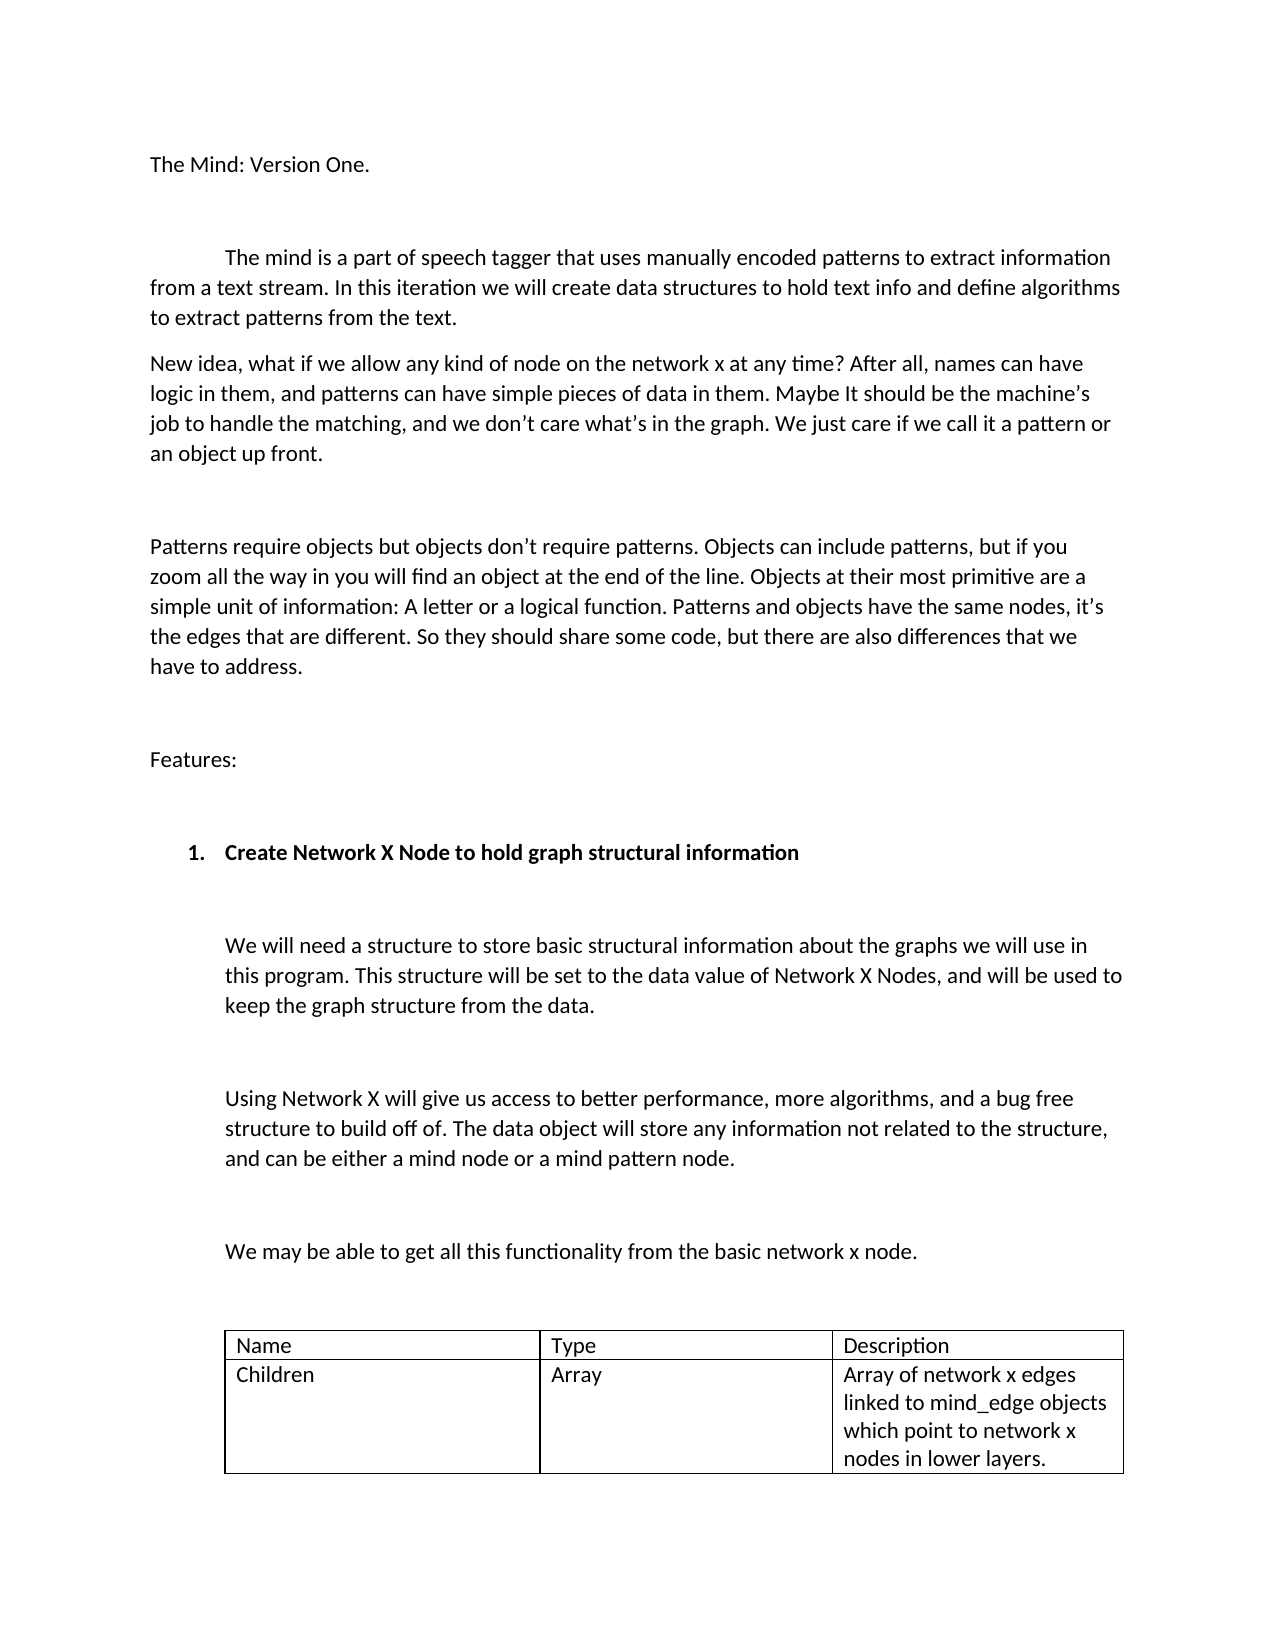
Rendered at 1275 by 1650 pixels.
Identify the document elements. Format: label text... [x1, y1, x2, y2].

table_header Type [541, 1331, 832, 1359]
text The Mind: Version One. [150, 150, 1125, 178]
table_cell Array [541, 1360, 832, 1472]
text Patterns require objects but objects don’t require patterns. Objects can include patterns, but if you zoom all the way in you will find an object at the end of the line. Objects at their most primitive are a simple unit of information: A letter or a logical function. Patterns and objects have the same nodes, it’s the edges that are different. So they should share some code, but there are also differences that we have to address. [150, 532, 1125, 680]
list Using Network X will give us access to better performance, more algorithms, and a bug free structure to build off of. The data object will store any information not related to the structure, and can be either a mind node or a mind pattern node. [225, 1084, 1125, 1172]
table_cell Array of network x edges linked to mind_edge objects which point to network x nodes in lower layers. [833, 1360, 1123, 1472]
list We will need a structure to store basic structural information about the graphs we will use in this program. This structure will be set to the data value of Network X Nodes, and will be used to keep the graph structure from the data. [225, 931, 1125, 1019]
list Create Network X Node to hold graph structural information [187, 838, 1125, 866]
list We may be able to get all this functionality from the basic network x node. [225, 1237, 1125, 1265]
text The mind is a part of speech tagger that uses manually encoded patterns to extract information from a text stream. In this iteration we will create data structures to hold text info and define algorithms to extract patterns from the text. [150, 243, 1125, 331]
table_header Name [226, 1331, 539, 1359]
table_cell Children [226, 1360, 539, 1472]
text Features: [150, 745, 1125, 773]
text New idea, what if we allow any kind of node on the network x at any time? After all, names can have logic in them, and patterns can have simple pieces of data in them. Maybe It should be the machine’s job to handle the matching, and we don’t care what’s in the graph. We just care if we call it a pattern or an object up front. [150, 349, 1125, 467]
table_header Description [833, 1331, 1123, 1359]
